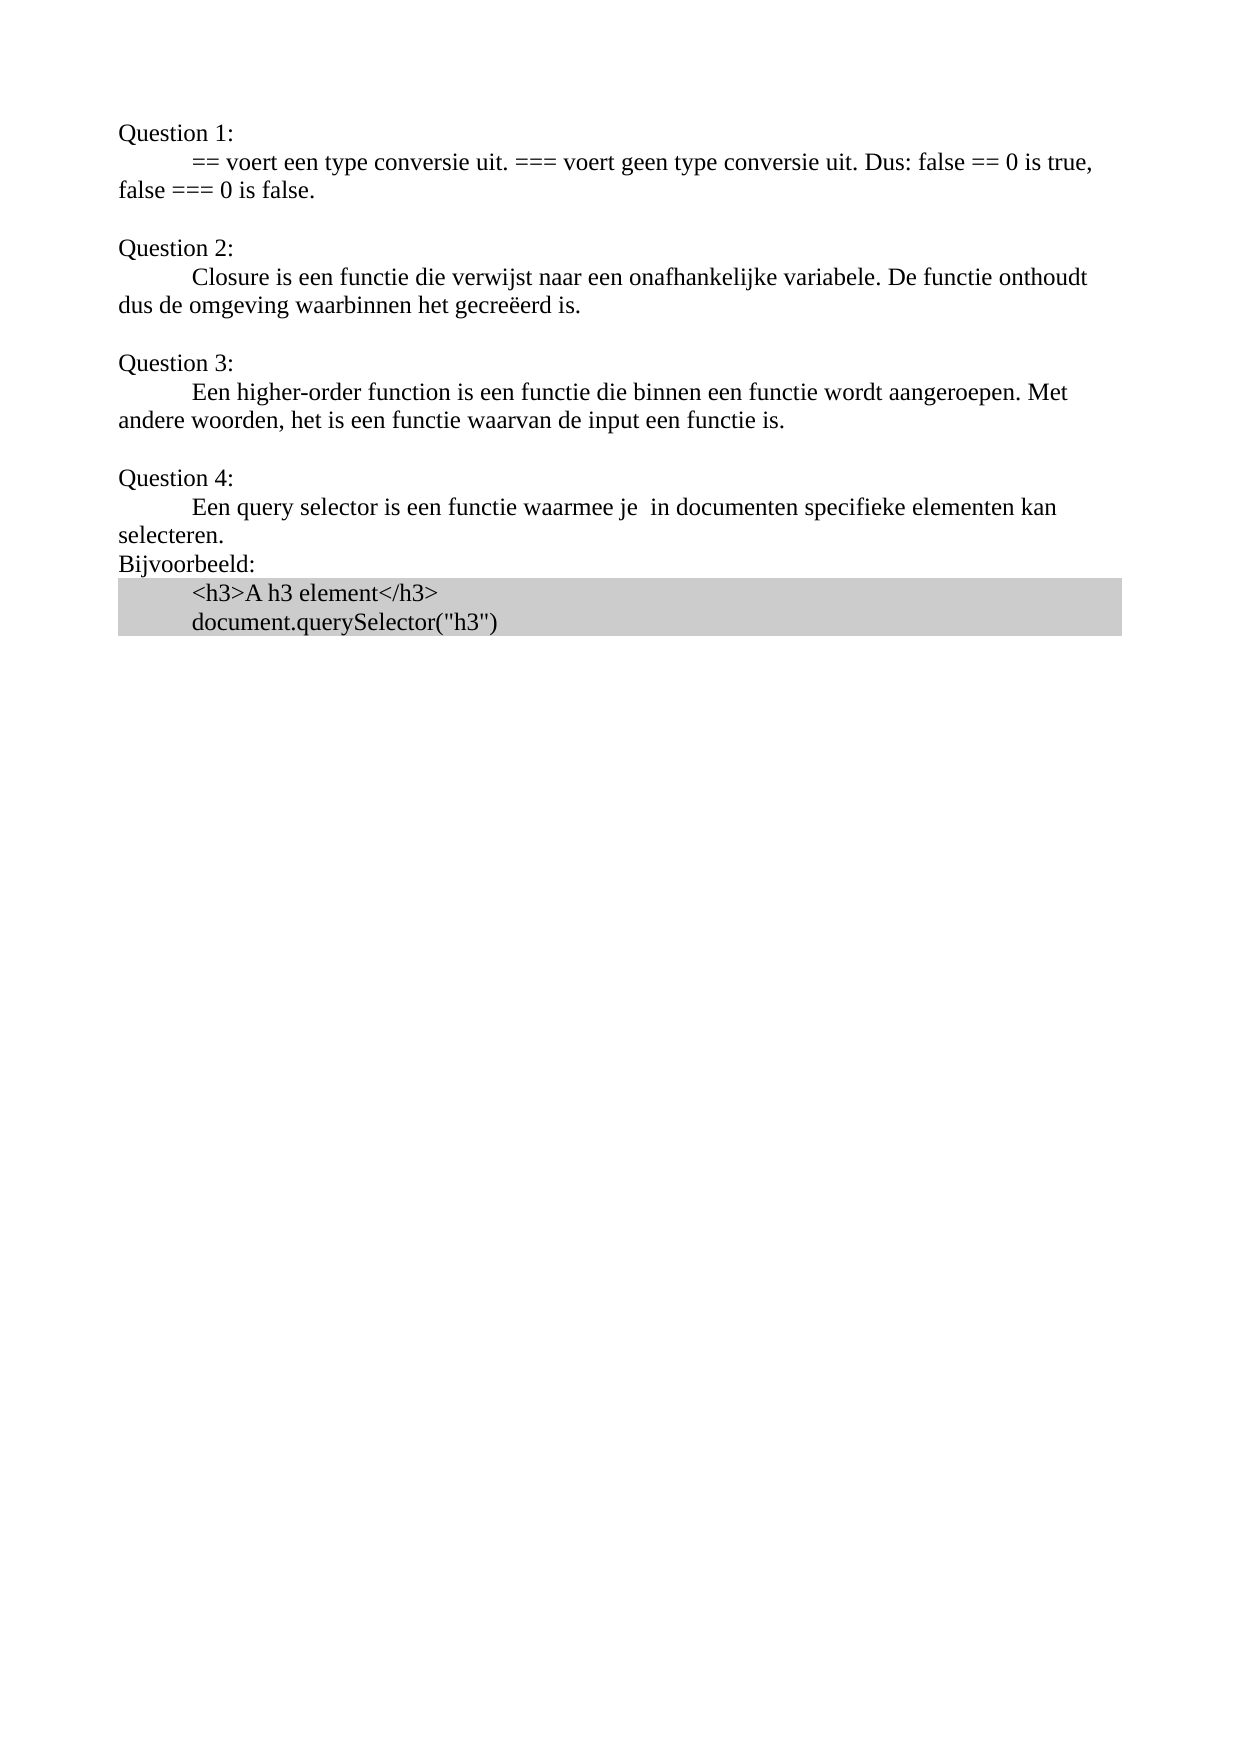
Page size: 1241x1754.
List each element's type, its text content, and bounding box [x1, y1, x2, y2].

text Question 2: [118, 233, 1122, 262]
text Question 4: [118, 463, 1122, 492]
text Question 1: [118, 118, 1122, 147]
text Een higher-order function is een functie die binnen een functie wordt aangeroepen. Met andere woorden, het is een functie waarvan de input een functie is. [118, 377, 1122, 434]
text Bijvoorbeeld: [118, 549, 1122, 578]
text <h3>A h3 element</h3> document.querySelector("h3") [118, 578, 1122, 636]
text Een query selector is een functie waarmee je in documenten specifieke elementen kan selecteren. [118, 492, 1122, 549]
text == voert een type conversie uit. === voert geen type conversie uit. Dus: false == 0 is true, false === 0 is false. [118, 147, 1122, 204]
text Closure is een functie die verwijst naar een onafhankelijke variabele. De functie onthoudt dus de omgeving waarbinnen het gecreëerd is. [118, 262, 1122, 319]
text Question 3: [118, 348, 1122, 377]
